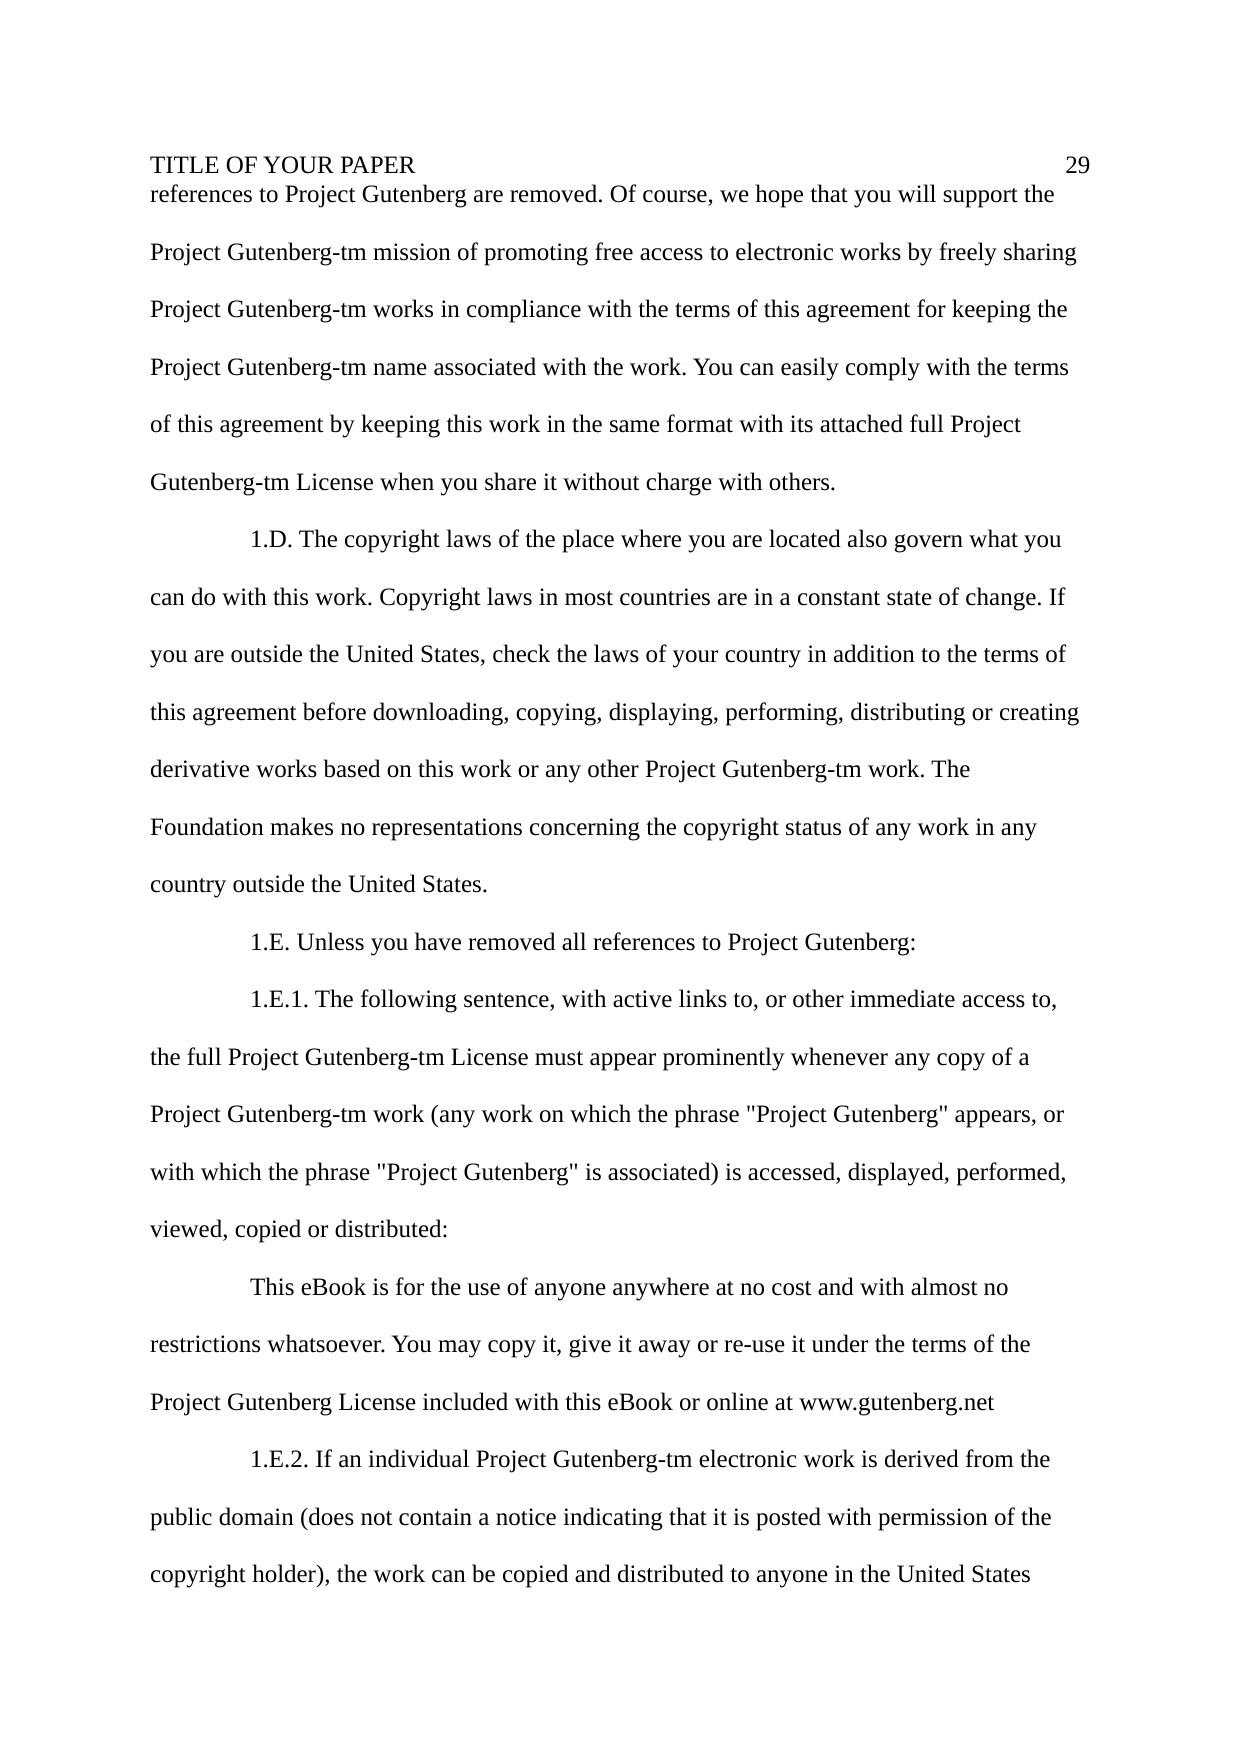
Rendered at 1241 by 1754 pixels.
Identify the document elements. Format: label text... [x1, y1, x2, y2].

text This eBook is for the use of anyone anywhere at no cost and with almost no restrictions whatsoever. You may copy it, give it away or re-use it under the terms of the Project Gutenberg License included with this eBook or online at www.gutenberg.net [150, 1272, 1090, 1416]
text 1.E.2. If an individual Project Gutenberg-tm electronic work is derived from the public domain (does not contain a notice indicating that it is posted with permission of the copyright holder), the work can be copied and distributed to anyone in the United States [150, 1444, 1090, 1588]
text 1.E.1. The following sentence, with active links to, or other immediate access to, the full Project Gutenberg-tm License must appear prominently whenever any copy of a Project Gutenberg-tm work (any work on which the phrase "Project Gutenberg" appears, or with which the phrase "Project Gutenberg" is associated) is accessed, displayed, performed, viewed, copied or distributed: [150, 984, 1090, 1243]
text references to Project Gutenberg are removed. Of course, we hope that you will support the Project Gutenberg-tm mission of promoting free access to electronic works by freely sharing Project Gutenberg-tm works in compliance with the terms of this agreement for keeping the Project Gutenberg-tm name associated with the work. You can easily comply with the terms of this agreement by keeping this work in the same format with its attached full Project Gutenberg-tm License when you share it without charge with others. [150, 179, 1090, 496]
text 1.D. The copyright laws of the place where you are located also govern what you can do with this work. Copyright laws in most countries are in a constant state of change. If you are outside the United States, check the laws of your country in addition to the terms of this agreement before downloading, copying, displaying, performing, distributing or creating derivative works based on this work or any other Project Gutenberg-tm work. The Foundation makes no representations concerning the copyright status of any work in any country outside the United States. [150, 524, 1090, 898]
text 1.E. Unless you have removed all references to Project Gutenberg: [150, 927, 1090, 956]
